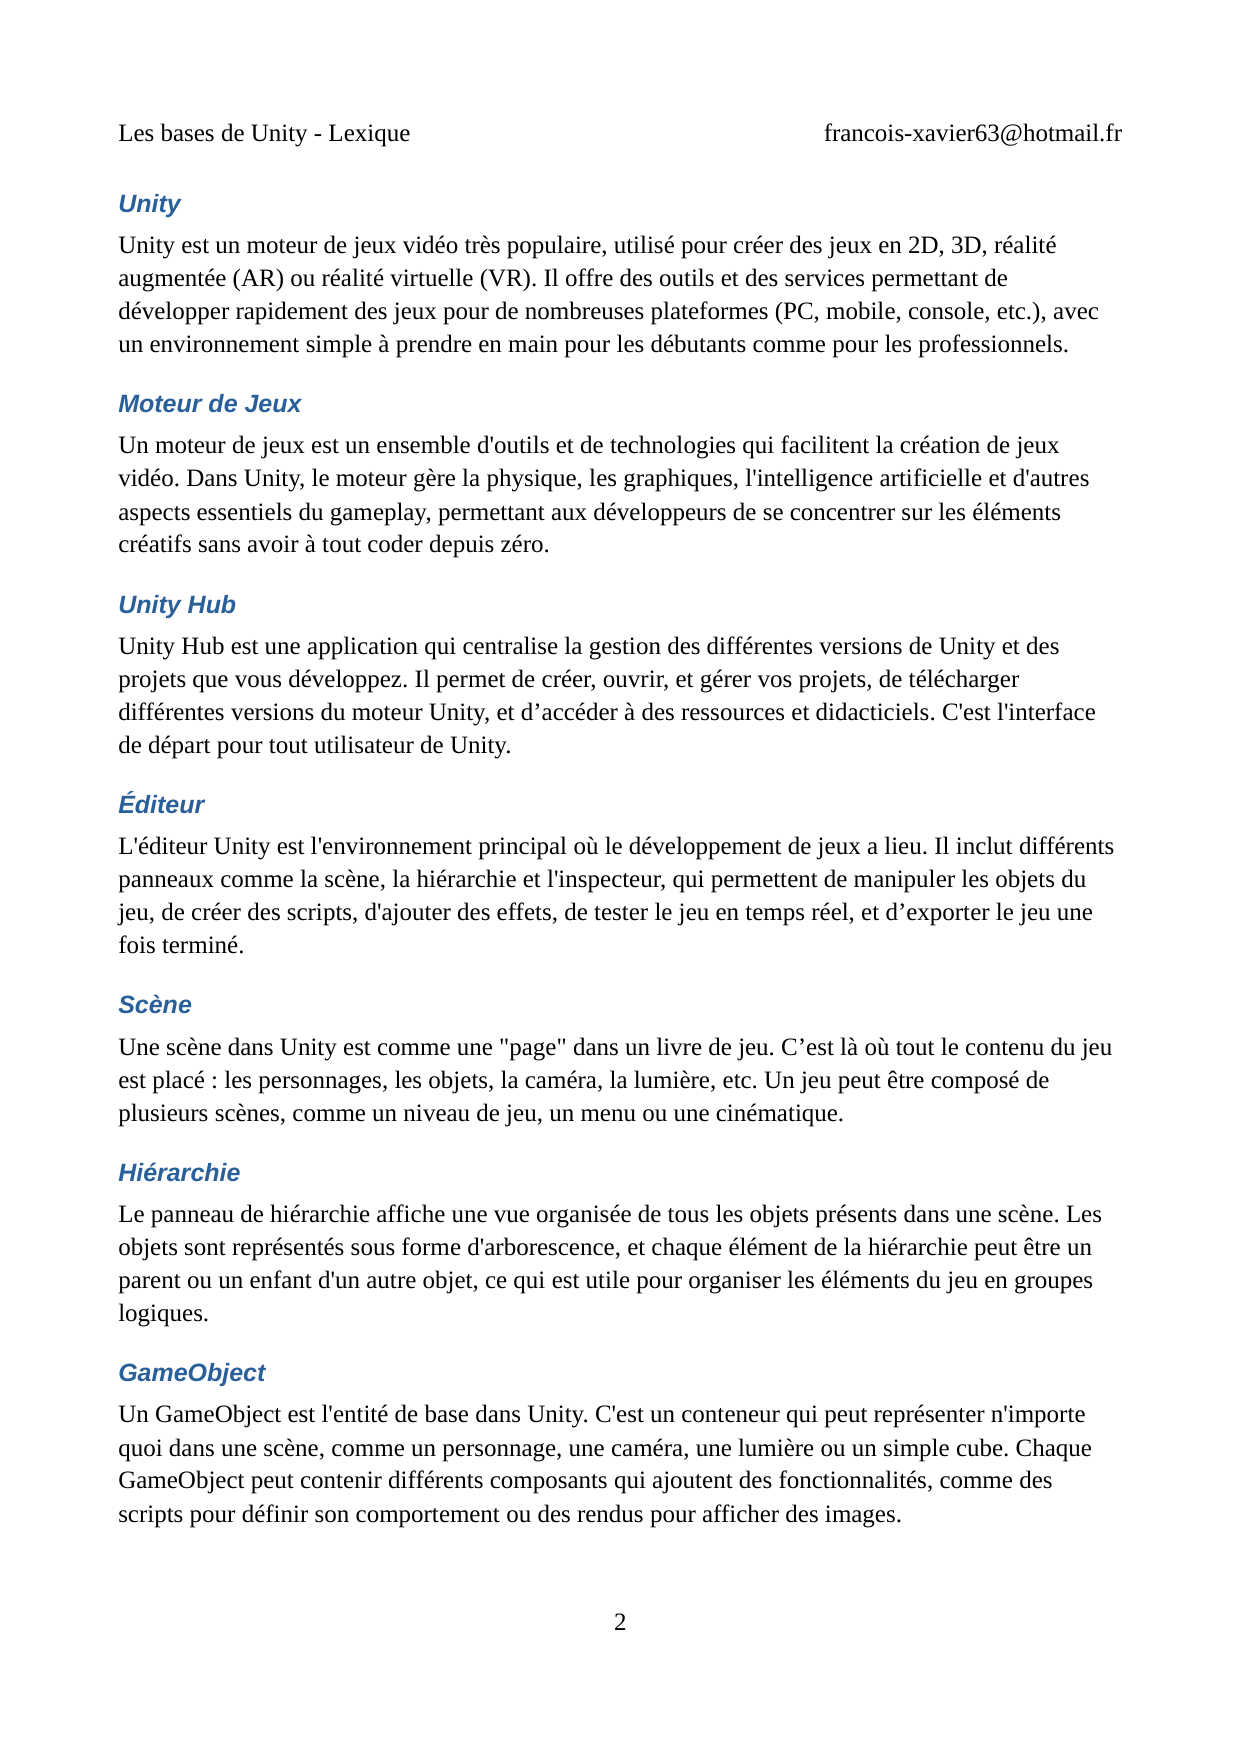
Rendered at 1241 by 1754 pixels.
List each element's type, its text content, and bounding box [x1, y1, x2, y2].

text L'éditeur Unity est l'environnement principal où le développement de jeux a lieu. Il inclut différents panneaux comme la scène, la hiérarchie et l'inspecteur, qui permettent de manipuler les objets du jeu, de créer des scripts, d'ajouter des effets, de tester le jeu en temps réel, et d’exporter le jeu une fois terminé. [118, 831, 1122, 959]
text Le panneau de hiérarchie affiche une vue organisée de tous les objets présents dans une scène. Les objets sont représentés sous forme d'arborescence, et chaque élément de la hiérarchie peut être un parent ou un enfant d'un autre objet, ce qui est utile pour organiser les éléments du jeu en groupes logiques. [118, 1199, 1122, 1327]
text Un GameObject est l'entité de base dans Unity. C'est un conteneur qui peut représenter n'importe quoi dans une scène, comme un personnage, une caméra, une lumière ou un simple cube. Chaque GameObject peut contenir différents composants qui ajoutent des fonctionnalités, comme des scripts pour définir son comportement ou des rendus pour afficher des images. [118, 1399, 1122, 1527]
subtitle Unity Hub [118, 590, 1122, 618]
subtitle GameObject [118, 1358, 1122, 1387]
subtitle Unity [118, 189, 1122, 218]
subtitle Hiérarchie [118, 1158, 1122, 1187]
subtitle Éditeur [118, 790, 1122, 819]
text Un moteur de jeux est un ensemble d'outils et de technologies qui facilitent la création de jeux vidéo. Dans Unity, le moteur gère la physique, les graphiques, l'intelligence artificielle et d'autres aspects essentiels du gameplay, permettant aux développeurs de se concentrer sur les éléments créatifs sans avoir à tout coder depuis zéro. [118, 431, 1122, 558]
text Unity est un moteur de jeux vidéo très populaire, utilisé pour créer des jeux en 2D, 3D, réalité augmentée (AR) ou réalité virtuelle (VR). Il offre des outils et des services permettant de développer rapidement des jeux pour de nombreuses plateformes (PC, mobile, console, etc.), avec un environnement simple à prendre en main pour les débutants comme pour les professionnels. [118, 230, 1122, 358]
subtitle Scène [118, 991, 1122, 1019]
subtitle Moteur de Jeux [118, 389, 1122, 418]
text Une scène dans Unity est comme une "page" dans un livre de jeu. C’est là où tout le contenu du jeu est placé : les personnages, les objets, la caméra, la lumière, etc. Un jeu peut être composé de plusieurs scènes, comme un niveau de jeu, un menu ou une cinématique. [118, 1032, 1122, 1127]
text Unity Hub est une application qui centralise la gestion des différentes versions de Unity et des projets que vous développez. Il permet de créer, ouvrir, et gérer vos projets, de télécharger différentes versions du moteur Unity, et d’accéder à des ressources et didacticiels. C'est l'interface de départ pour tout utilisateur de Unity. [118, 631, 1122, 759]
